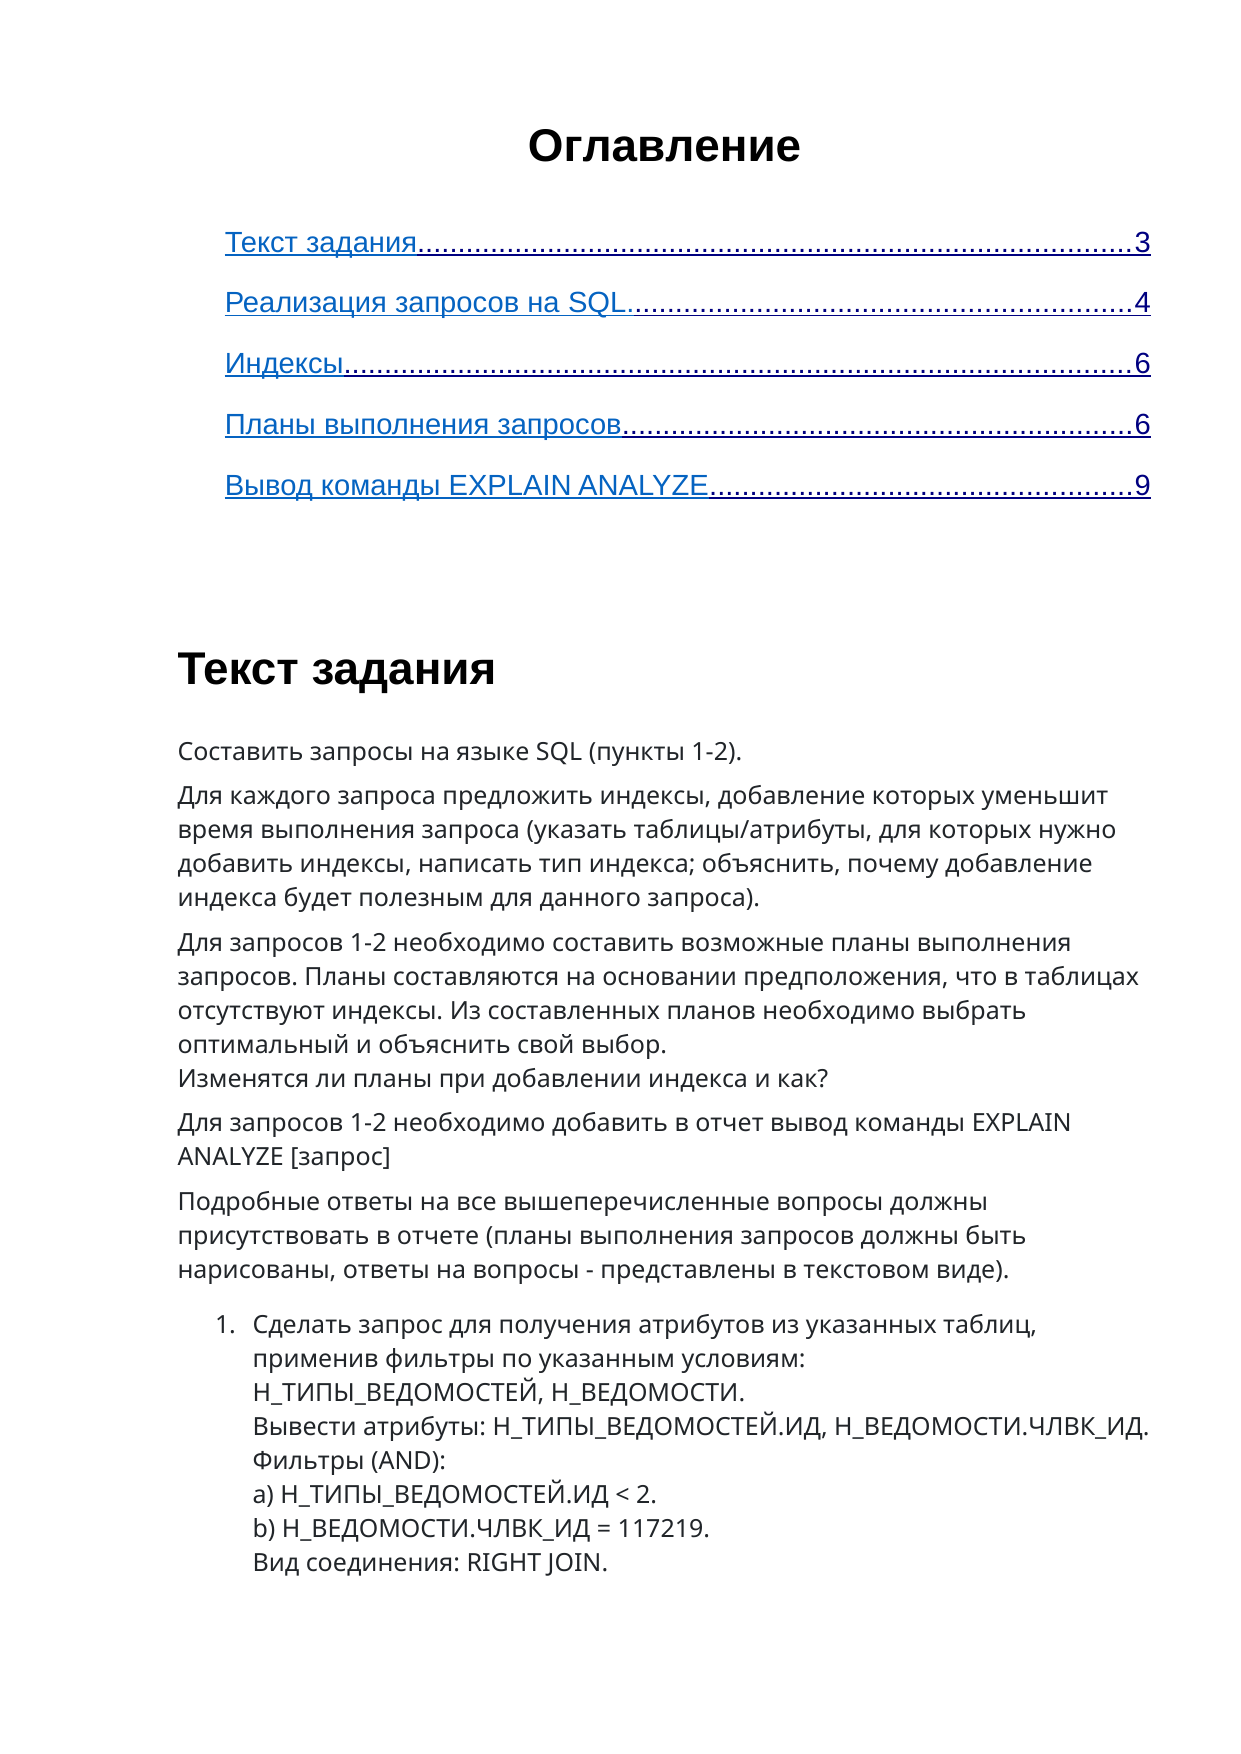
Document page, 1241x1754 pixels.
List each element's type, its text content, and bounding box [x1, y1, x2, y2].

text Составить запросы на языке SQL (пункты 1-2). [177, 733, 1152, 767]
text Для запросов 1-2 необходимо добавить в отчет вывод команды EXPLAIN ANALYZE [запрос] [177, 1105, 1152, 1173]
text Вывод команды EXPLAIN ANALYZE 9 [177, 468, 1152, 501]
text Для каждого запроса предложить индексы, добавление которых уменьшит время выполнения запроса (указать таблицы/атрибуты, для которых нужно добавить индексы, написать тип индекса; объяснить, почему добавление индекса будет полезным для данного запроса). [177, 778, 1152, 914]
text Планы выполнения запросов 6 [177, 407, 1152, 441]
text Реализация запросов на SQL. 4 [177, 286, 1152, 319]
list Сделать запрос для получения атрибутов из указанных таблиц, применив фильтры по указанным условиям: Н_ТИПЫ_ВЕДОМОСТЕЙ, Н_ВЕДОМОСТИ. Вывести атрибуты: Н_ТИПЫ_ВЕДОМОСТЕЙ.ИД, Н_ВЕДОМОСТИ.ЧЛВК_ИД. Фильтры (AND): a) Н_ТИПЫ_ВЕДОМОСТЕЙ.ИД < 2. b) Н_ВЕДОМОСТИ.ЧЛВК_ИД = 117219. Вид соединения: RIGHT JOIN. [215, 1307, 1152, 1579]
text Для запросов 1-2 необходимо составить возможные планы выполнения запросов. Планы составляются на основании предположения, что в таблицах отсутствуют индексы. Из составленных планов необходимо выбрать оптимальный и объяснить свой выбор. Изменятся ли планы при добавлении индекса и как? [177, 924, 1152, 1094]
text Подробные ответы на все вышеперечисленные вопросы должны присутствовать в отчете (планы выполнения запросов должны быть нарисованы, ответы на вопросы - представлены в текстовом виде). [177, 1183, 1152, 1286]
subtitle Текст задания [177, 642, 1152, 694]
text Оглавление [177, 118, 1152, 171]
text Текст задания 3 [177, 225, 1152, 258]
text Индексы 6 [177, 346, 1152, 380]
